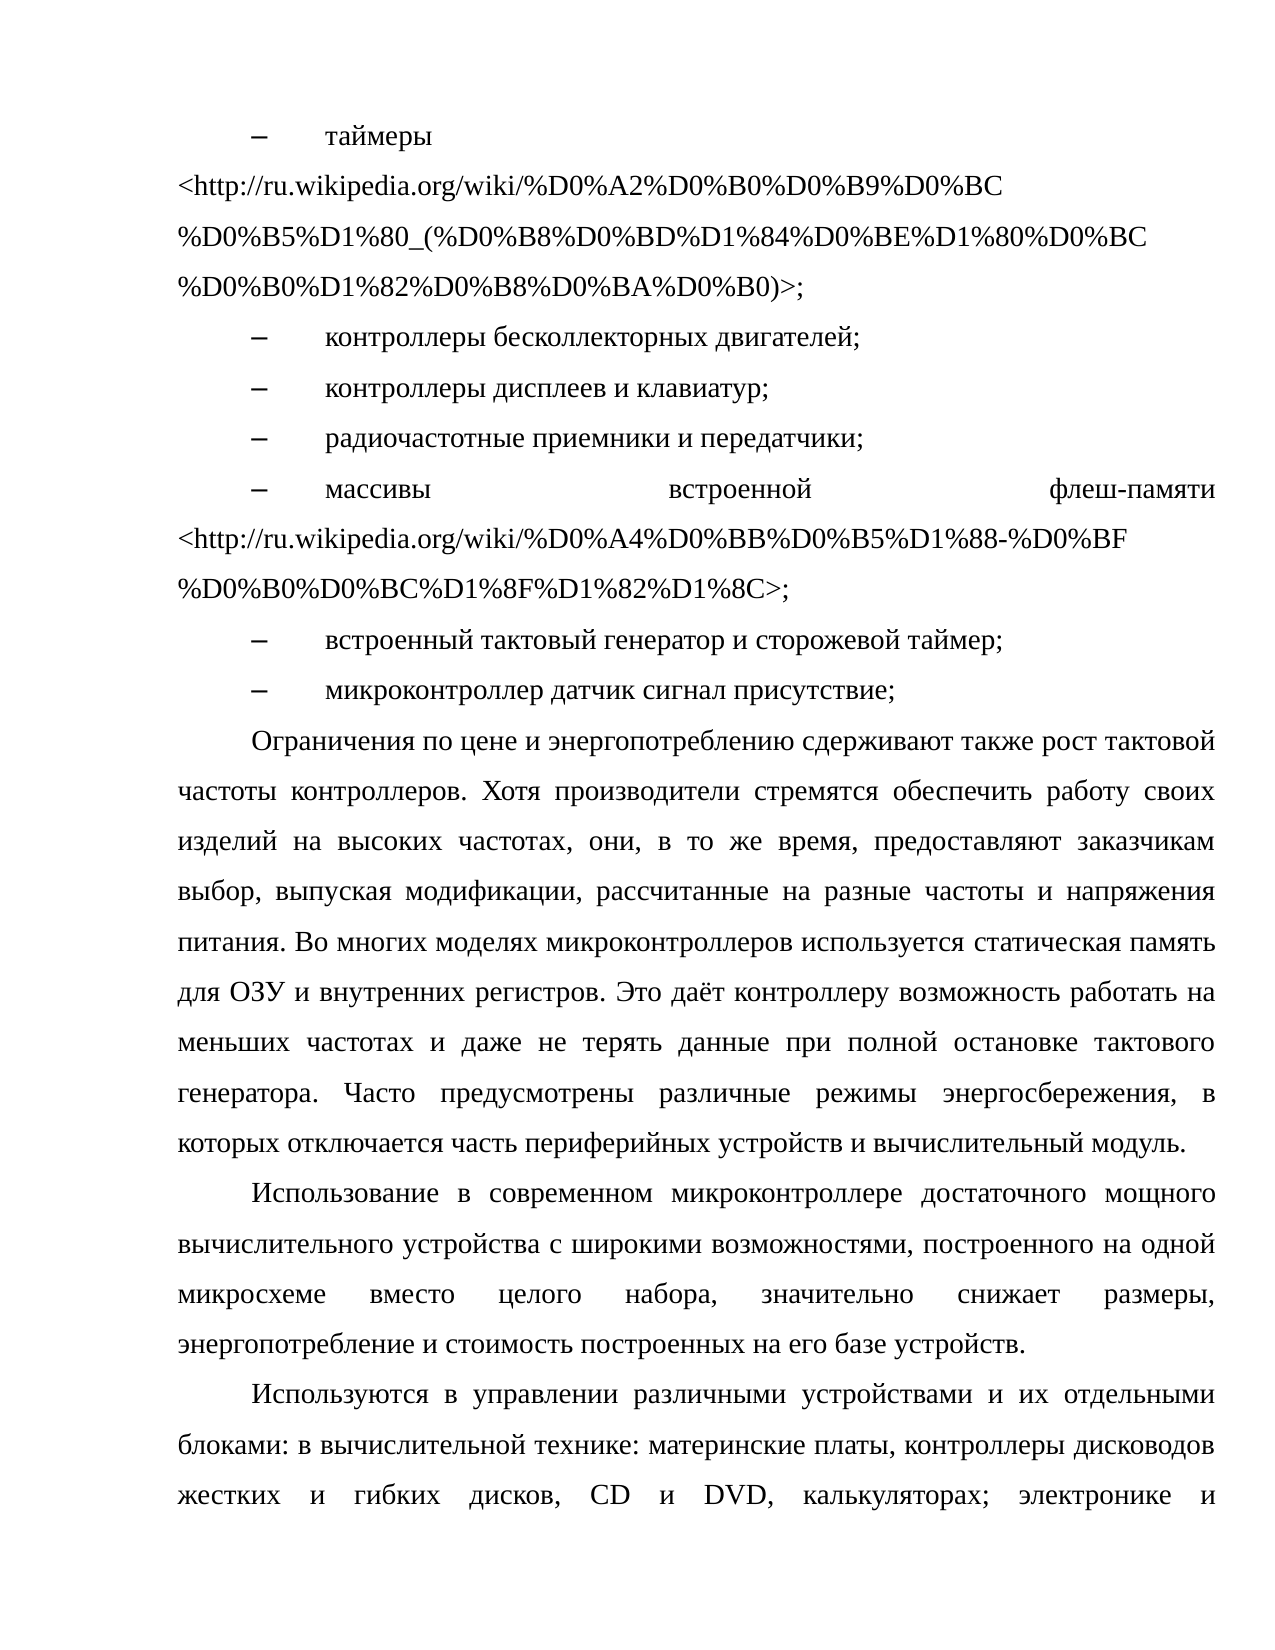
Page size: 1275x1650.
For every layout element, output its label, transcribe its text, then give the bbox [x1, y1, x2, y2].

list массивы встроенной флеш-памяти <http://ru.wikipedia.org/wiki/%D0%A4%D0%BB%D0%B5%D1%88-%D0%BF%D0%B0%D0%BC%D1%8F%D1%82%D1%8C>; [177, 471, 1216, 605]
list таймеры <http://ru.wikipedia.org/wiki/%D0%A2%D0%B0%D0%B9%D0%BC%D0%B5%D1%80_(%D0%B8%D0%BD%D1%84%D0%BE%D1%80%D0%BC%D0%B0%D1%82%D0%B8%D0%BA%D0%B0)>; [177, 118, 1216, 303]
list контроллеры бесколлекторных двигателей; [177, 319, 1216, 353]
list микроконтроллер датчик сигнал присутствие; [177, 672, 1216, 706]
text Ограничения по цене и энергопотреблению сдерживают также рост тактовой частоты контроллеров. Хотя производители стремятся обеспечить работу своих изделий на высоких частотах, они, в то же время, предоставляют заказчикам выбор, выпуская модификации, рассчитанные на разные частоты и напряжения питания. Во многих моделях микроконтроллеров используется статическая память для ОЗУ и внутренних регистров. Это даёт контроллеру возможность работать на меньших частотах и даже не терять данные при полной остановке тактового генератора. Часто предусмотрены различные режимы энергосбережения, в которых отключается часть периферийных устройств и вычислительный модуль. [177, 723, 1216, 1159]
list радиочастотные приемники и передатчики; [177, 420, 1216, 454]
text Используются в управлении различными устройствами и их отдельными блоками: в вычислительной технике: материнские платы, контроллеры дисководов жестких и гибких дисков, CD и DVD, калькуляторах; электронике и [177, 1377, 1216, 1511]
text Использование в современном микроконтроллере достаточного мощного вычислительного устройства с широкими возможностями, построенного на одной микросхеме вместо целого набора, значительно снижает размеры, энергопотребление и стоимость построенных на его базе устройств. [177, 1175, 1216, 1360]
list контроллеры дисплеев и клавиатур; [177, 370, 1216, 403]
list встроенный тактовый генератор и сторожевой таймер; [177, 622, 1216, 655]
